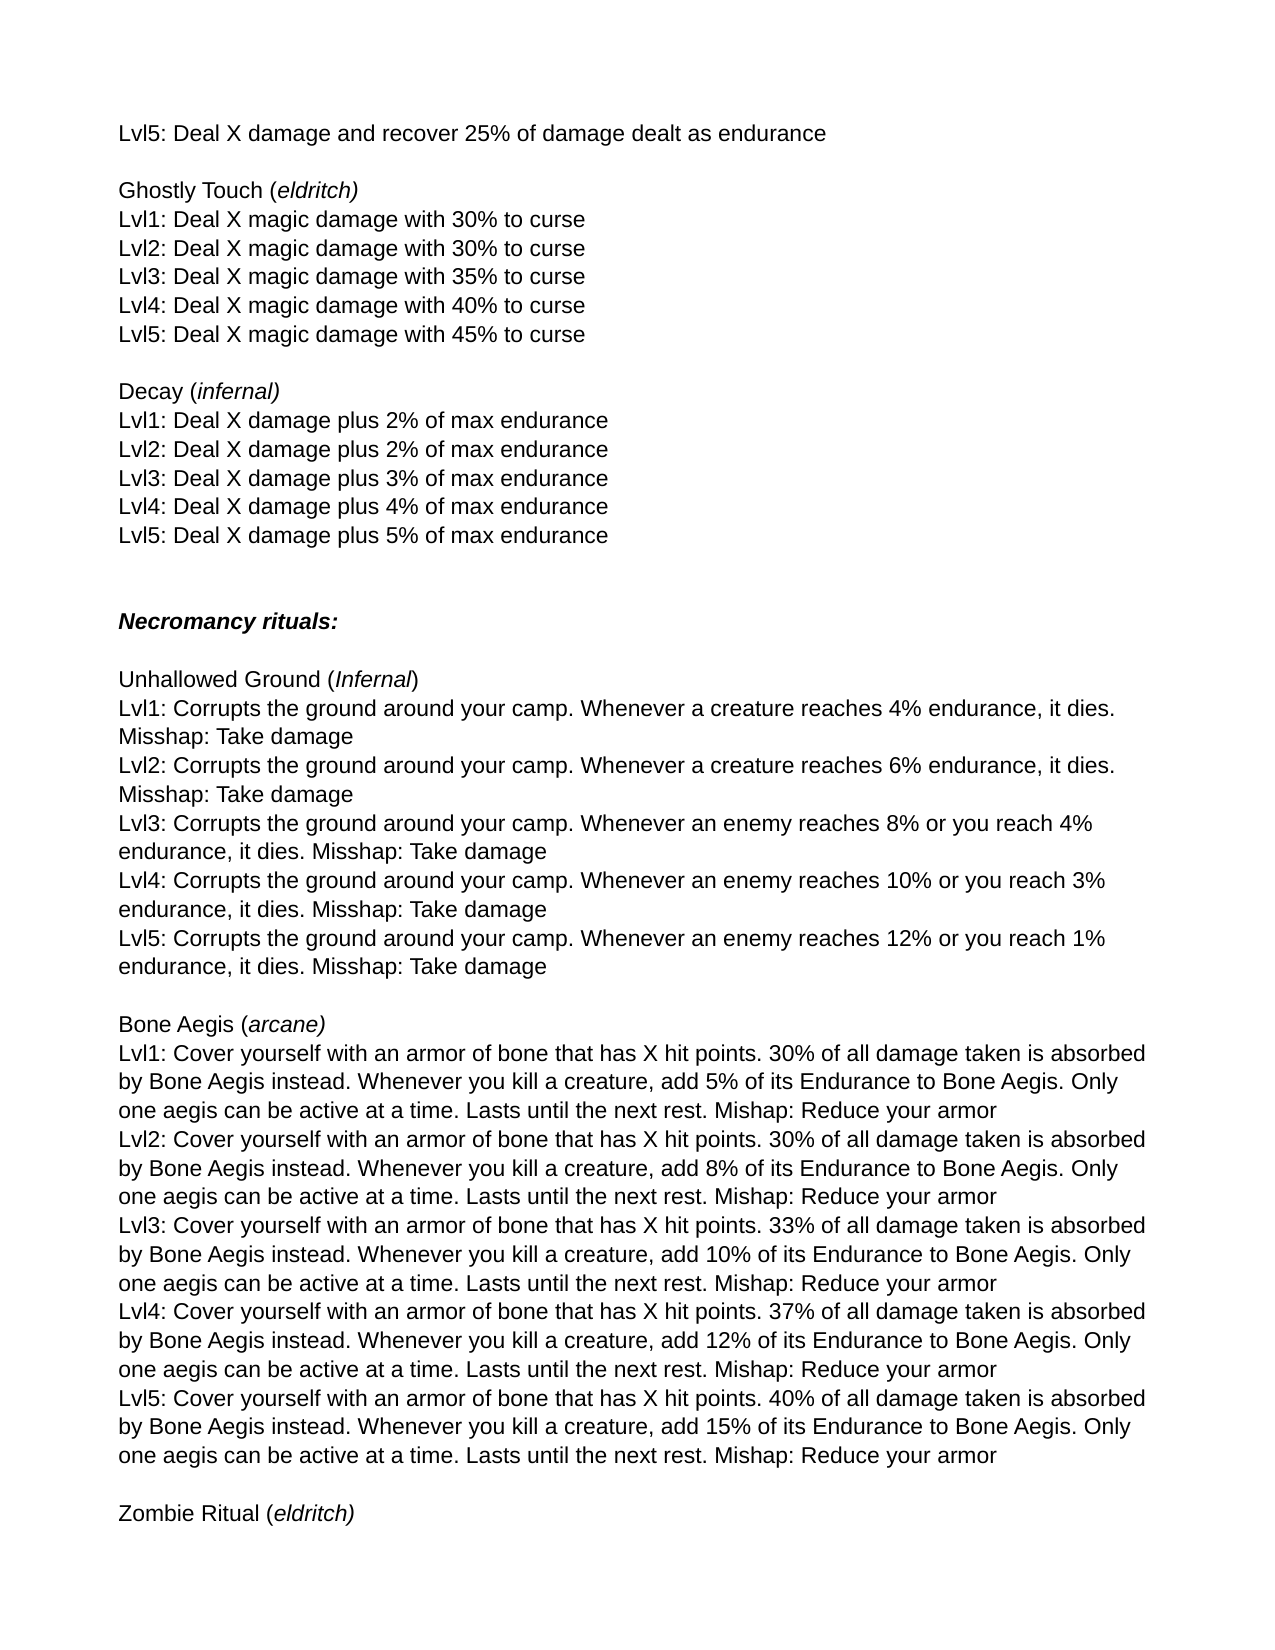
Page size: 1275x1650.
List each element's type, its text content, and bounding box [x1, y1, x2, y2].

text Lvl5: Cover yourself with an armor of bone that has X hit points. 40% of all damage taken is absorbed by Bone Aegis instead. Whenever you kill a creature, add 15% of its Endurance to Bone Aegis. Only one aegis can be active at a time. Lasts until the next rest. Mishap: Reduce your armor [118, 1383, 1157, 1469]
text Lvl4: Deal X damage plus 4% of max endurance [118, 492, 1157, 521]
text Unhallowed Ground (Infernal) [118, 664, 1157, 693]
text Lvl3: Cover yourself with an armor of bone that has X hit points. 33% of all damage taken is absorbed by Bone Aegis instead. Whenever you kill a creature, add 10% of its Endurance to Bone Aegis. Only one aegis can be active at a time. Lasts until the next rest. Mishap: Reduce your armor [118, 1211, 1157, 1297]
text Necromancy rituals: [118, 607, 1157, 636]
text Decay (infernal) [118, 377, 1157, 406]
text Zombie Ritual (eldritch) [118, 1498, 1157, 1527]
text Lvl1: Deal X damage plus 2% of max endurance Lvl2: Deal X damage plus 2% of max endurance [118, 406, 1157, 463]
text Lvl1: Corrupts the ground around your camp. Whenever a creature reaches 4% endurance, it dies. Misshap: Take damage Lvl2: Corrupts the ground around your camp. Whenever a creature reaches 6% endurance, it dies. Misshap: Take damage Lvl3: Corrupts the ground around your camp. Whenever an enemy reaches 8% or you reach 4% endurance, it dies. Misshap: Take damage Lvl4: Corrupts the ground around your camp. Whenever an enemy reaches 10% or you reach 3% endurance, it dies. Misshap: Take damage [118, 693, 1157, 923]
text Lvl5: Deal X damage and recover 25% of damage dealt as endurance [118, 118, 1157, 147]
text Lvl3: Deal X damage plus 3% of max endurance [118, 463, 1157, 492]
text Lvl1: Deal X magic damage with 30% to curse Lvl2: Deal X magic damage with 30% to curse [118, 204, 1157, 262]
text Lvl3: Deal X magic damage with 35% to curse [118, 262, 1157, 291]
text Lvl5: Deal X magic damage with 45% to curse [118, 319, 1157, 348]
text Bone Aegis (arcane) [118, 1009, 1157, 1038]
text Lvl2: Cover yourself with an armor of bone that has X hit points. 30% of all damage taken is absorbed by Bone Aegis instead. Whenever you kill a creature, add 8% of its Endurance to Bone Aegis. Only one aegis can be active at a time. Lasts until the next rest. Mishap: Reduce your armor [118, 1124, 1157, 1211]
text Lvl4: Cover yourself with an armor of bone that has X hit points. 37% of all damage taken is absorbed by Bone Aegis instead. Whenever you kill a creature, add 12% of its Endurance to Bone Aegis. Only one aegis can be active at a time. Lasts until the next rest. Mishap: Reduce your armor [118, 1297, 1157, 1383]
text Ghostly Touch (eldritch) [118, 176, 1157, 204]
text Lvl5: Deal X damage plus 5% of max endurance [118, 521, 1157, 549]
text Lvl1: Cover yourself with an armor of bone that has X hit points. 30% of all damage taken is absorbed by Bone Aegis instead. Whenever you kill a creature, add 5% of its Endurance to Bone Aegis. Only one aegis can be active at a time. Lasts until the next rest. Mishap: Reduce your armor [118, 1038, 1157, 1124]
text Lvl4: Deal X magic damage with 40% to curse [118, 291, 1157, 319]
text Lvl5: Corrupts the ground around your camp. Whenever an enemy reaches 12% or you reach 1% endurance, it dies. Misshap: Take damage [118, 923, 1157, 1009]
